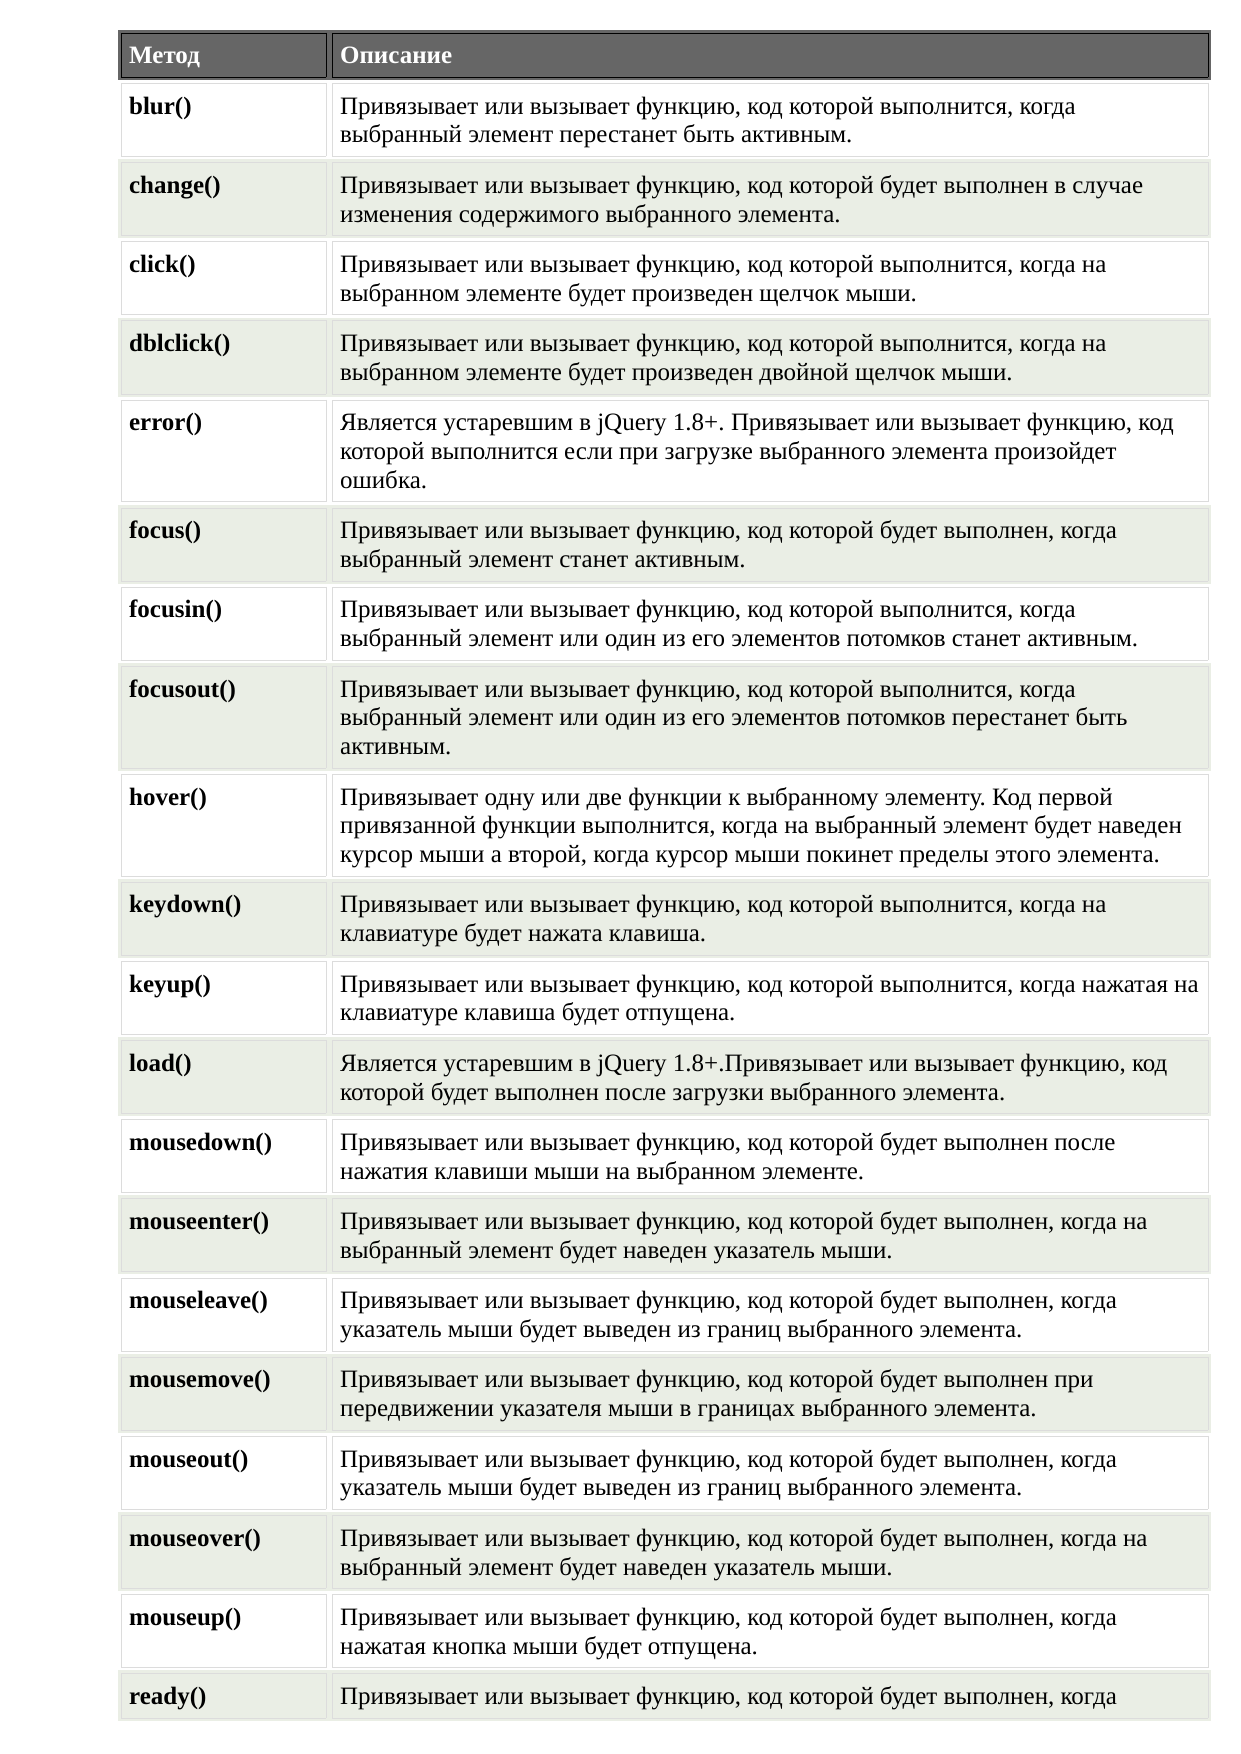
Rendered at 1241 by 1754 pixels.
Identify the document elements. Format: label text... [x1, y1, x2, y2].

table_cell Привязывает или вызывает функцию, код которой будет выполнен, когда нажатая кнопка мыши будет отпущена. [329, 1591, 1211, 1670]
table_cell hover() [118, 771, 329, 879]
table_cell change() [118, 159, 329, 238]
table_cell Привязывает или вызывает функцию, код которой будет выполнен, когда выбранный элемент станет активным. [329, 505, 1211, 584]
table_cell mouseenter() [118, 1195, 329, 1274]
table_cell focus() [118, 505, 329, 584]
table_cell error() [118, 397, 329, 504]
table_cell Привязывает или вызывает функцию, код которой будет выполнен при передвижении указателя мыши в границах выбранного элемента. [329, 1354, 1211, 1433]
table_cell Привязывает или вызывает функцию, код которой выполнится, когда выбранный элемент или один из его элементов потомков станет активным. [329, 584, 1211, 663]
table_cell mousemove() [118, 1354, 329, 1433]
table_header Метод [118, 30, 329, 80]
table_cell dblclick() [118, 318, 329, 397]
table_cell load() [118, 1037, 329, 1116]
table_cell mouseup() [118, 1591, 329, 1670]
table_cell mouseout() [118, 1433, 329, 1512]
table_cell Привязывает или вызывает функцию, код которой выполнится, когда выбранный элемент или один из его элементов потомков перестанет быть активным. [329, 663, 1211, 771]
table_cell Привязывает или вызывает функцию, код которой выполнится, когда на выбранном элементе будет произведен двойной щелчок мыши. [329, 318, 1211, 397]
table_cell Привязывает или вызывает функцию, код которой будет выполнен, когда на выбранный элемент будет наведен указатель мыши. [329, 1512, 1211, 1591]
table_cell mouseleave() [118, 1275, 329, 1354]
table_cell focusout() [118, 663, 329, 771]
table_cell Привязывает или вызывает функцию, код которой выполнится, когда выбранный элемент перестанет быть активным. [329, 80, 1211, 159]
table_cell ready() [118, 1670, 329, 1721]
table_cell click() [118, 238, 329, 317]
table_cell mouseover() [118, 1512, 329, 1591]
table_cell Привязывает или вызывает функцию, код которой выполнится, когда на выбранном элементе будет произведен щелчок мыши. [329, 238, 1211, 317]
table_cell Привязывает или вызывает функцию, код которой будет выполнен, когда указатель мыши будет выведен из границ выбранного элемента. [329, 1275, 1211, 1354]
table_cell Привязывает или вызывает функцию, код которой будет выполнен после нажатия клавиши мыши на выбранном элементе. [329, 1116, 1211, 1195]
table_cell Привязывает или вызывает функцию, код которой будет выполнен, когда [329, 1670, 1211, 1721]
table_cell Привязывает или вызывает функцию, код которой будет выполнен, когда указатель мыши будет выведен из границ выбранного элемента. [329, 1433, 1211, 1512]
table_cell Привязывает или вызывает функцию, код которой будет выполнен в случае изменения содержимого выбранного элемента. [329, 159, 1211, 238]
table_cell Является устаревшим в jQuery 1.8+.Привязывает или вызывает функцию, код которой будет выполнен после загрузки выбранного элемента. [329, 1037, 1211, 1116]
table_cell mousedown() [118, 1116, 329, 1195]
table_cell Является устаревшим в jQuery 1.8+. Привязывает или вызывает функцию, код которой выполнится если при загрузке выбранного элемента произойдет ошибка. [329, 397, 1211, 504]
table_cell keydown() [118, 879, 329, 958]
table_header Описание [329, 30, 1211, 80]
table_cell blur() [118, 80, 329, 159]
table_cell Привязывает или вызывает функцию, код которой будет выполнен, когда на выбранный элемент будет наведен указатель мыши. [329, 1195, 1211, 1274]
table_cell Привязывает или вызывает функцию, код которой выполнится, когда нажатая на клавиатуре клавиша будет отпущена. [329, 958, 1211, 1037]
table_cell keyup() [118, 958, 329, 1037]
table_cell Привязывает одну или две функции к выбранному элементу. Код первой привязанной функции выполнится, когда на выбранный элемент будет наведен курсор мыши а второй, когда курсор мыши покинет пределы этого элемента. [329, 771, 1211, 879]
table_cell focusin() [118, 584, 329, 663]
table_cell Привязывает или вызывает функцию, код которой выполнится, когда на клавиатуре будет нажата клавиша. [329, 879, 1211, 958]
